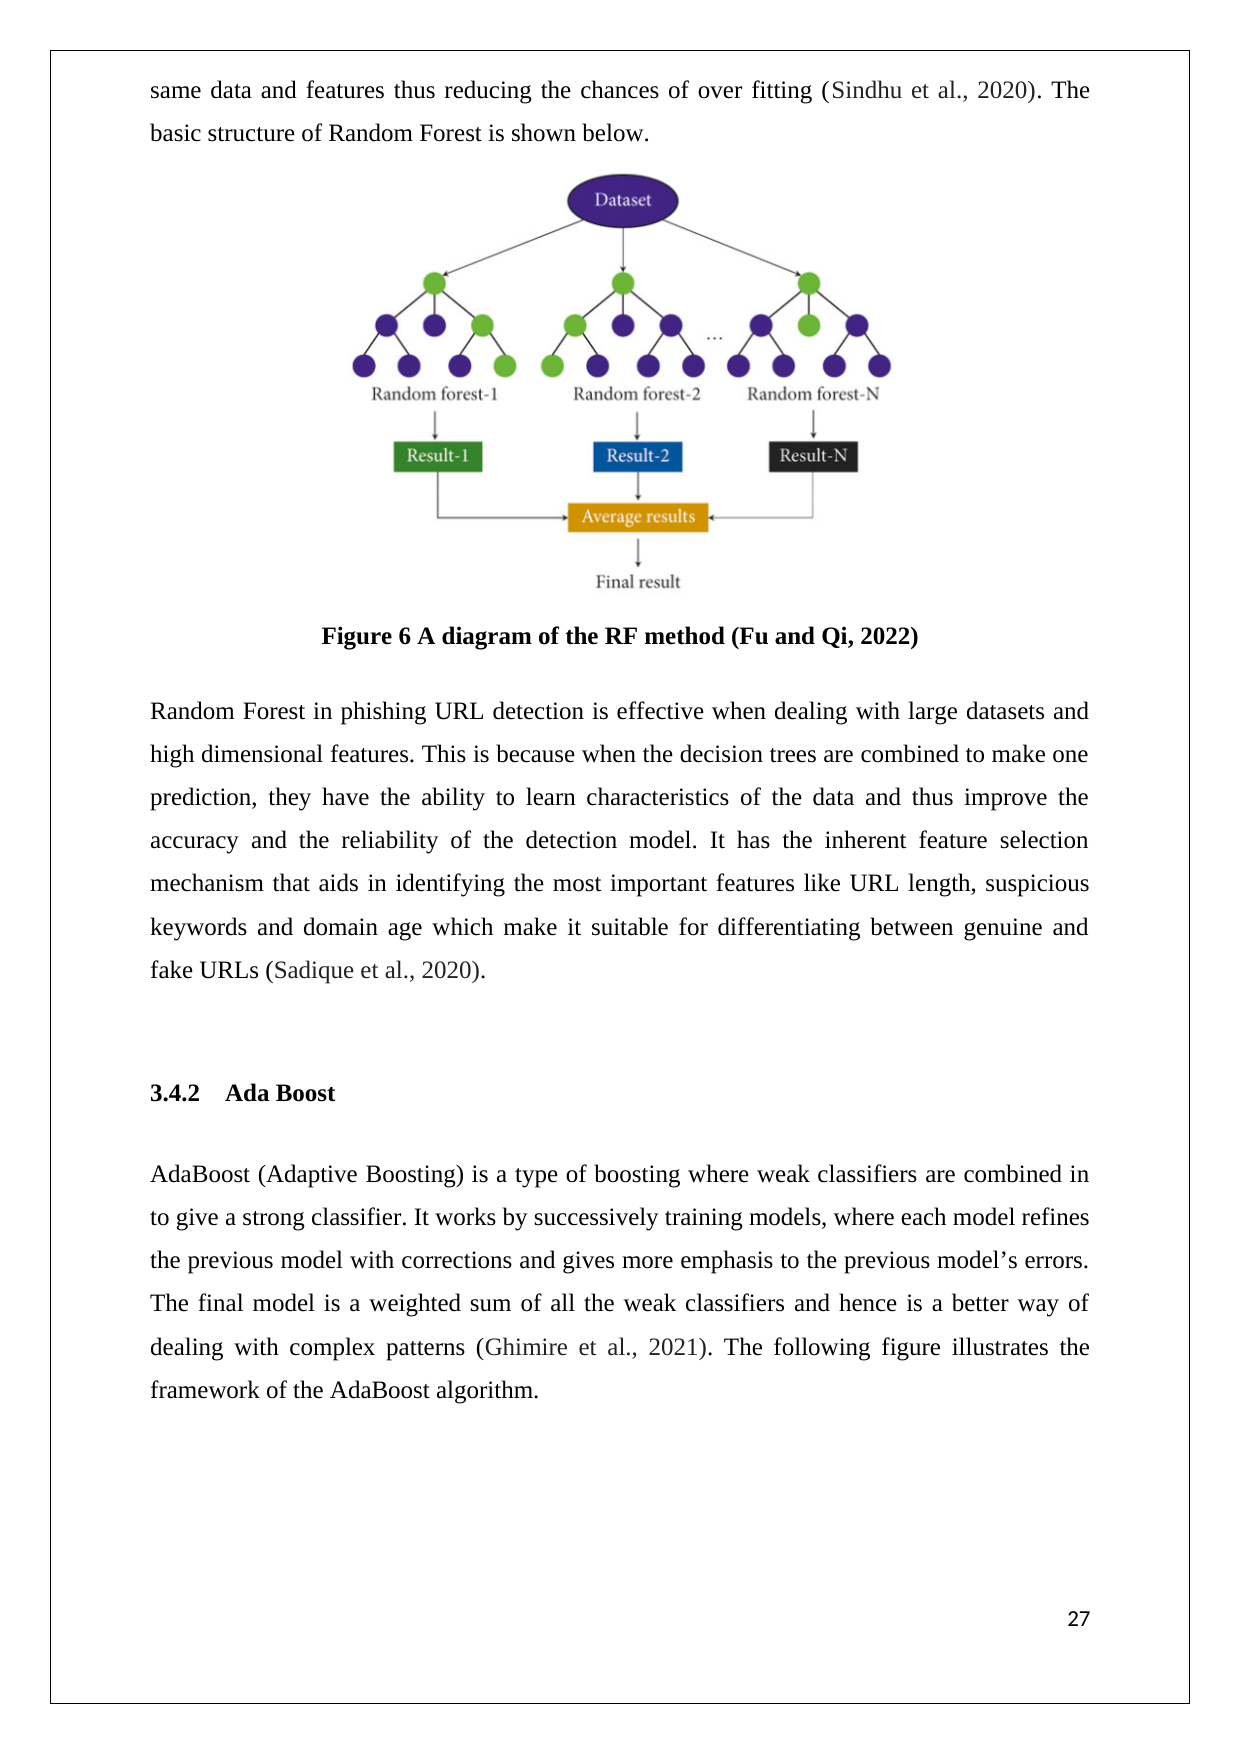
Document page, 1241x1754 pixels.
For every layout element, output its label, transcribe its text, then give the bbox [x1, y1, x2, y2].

subtitle Ada Boost [150, 1078, 1090, 1107]
text same data and features thus reducing the chances of over fitting (Sindhu et al., 2020). The basic structure of Random Forest is shown below. [150, 75, 1090, 147]
text Random Forest in phishing URL detection is effective when dealing with large datasets and high dimensional features. This is because when the decision trees are combined to make one prediction, they have the ability to learn characteristics of the data and thus improve the accuracy and the reliability of the detection model. It has the inherent feature selection mechanism that aids in identifying the most important features like URL length, suspicious keywords and domain age which make it suitable for differentiating between genuine and fake URLs (Sadique et al., 2020). [150, 696, 1090, 983]
text Figure 6 A diagram of the RF method (Fu and Qi, 2022) [150, 621, 1090, 650]
text AdaBoost (Adaptive Boosting) is a type of boosting where weak classifiers are combined in to give a strong classifier. It works by successively training models, where each model refines the previous model with corrections and gives more emphasis to the previous model’s errors. The final model is a weighted sum of all the weak classifiers and hence is a better way of dealing with complex patterns (Ghimire et al., 2021). The following figure illustrates the framework of the AdaBoost algorithm. [150, 1159, 1090, 1403]
